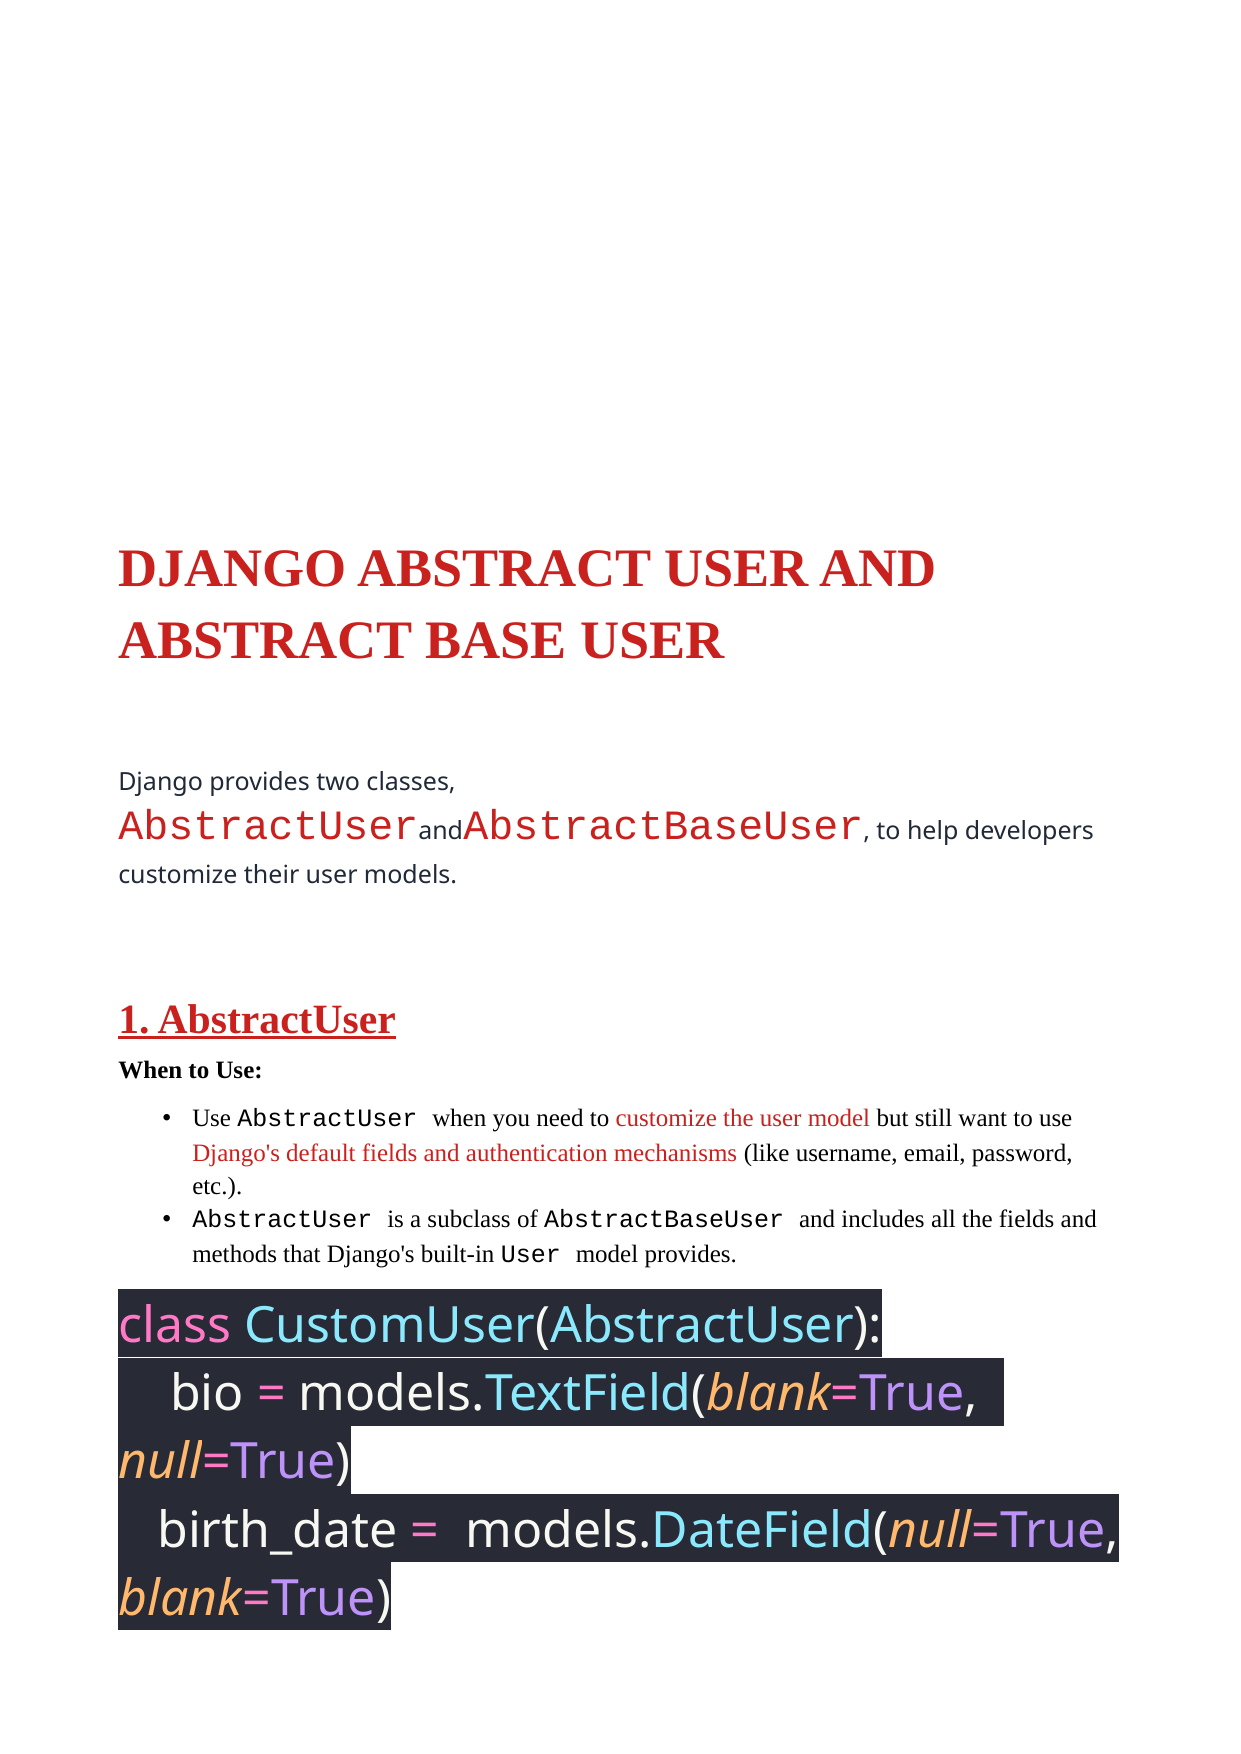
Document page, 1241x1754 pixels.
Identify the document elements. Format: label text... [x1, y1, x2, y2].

text birth_date = models.DateField(null=True, blank=True) [118, 1494, 1122, 1630]
list AbstractUser is a subclass of AbstractBaseUser and includes all the fields and methods that Django's built-in User model provides. [162, 1204, 1122, 1270]
subtitle 1. AbstractUser [118, 995, 1122, 1043]
text Django provides two classes, AbstractUserandAbstractBaseUser, to help developers customize their user models. [118, 764, 1122, 891]
text bio = models.TextField(blank=True, null=True) [118, 1357, 1122, 1494]
text DJANGO ABSTRACT USER AND ABSTRACT BASE USER [118, 536, 1122, 670]
list Use AbstractUser when you need to customize the user model but still want to use Django's default fields and authentication mechanisms (like username, email, password, etc.). [162, 1103, 1122, 1200]
text When to Use: [118, 1055, 1122, 1084]
text class CustomUser(AbstractUser): [118, 1289, 1122, 1357]
